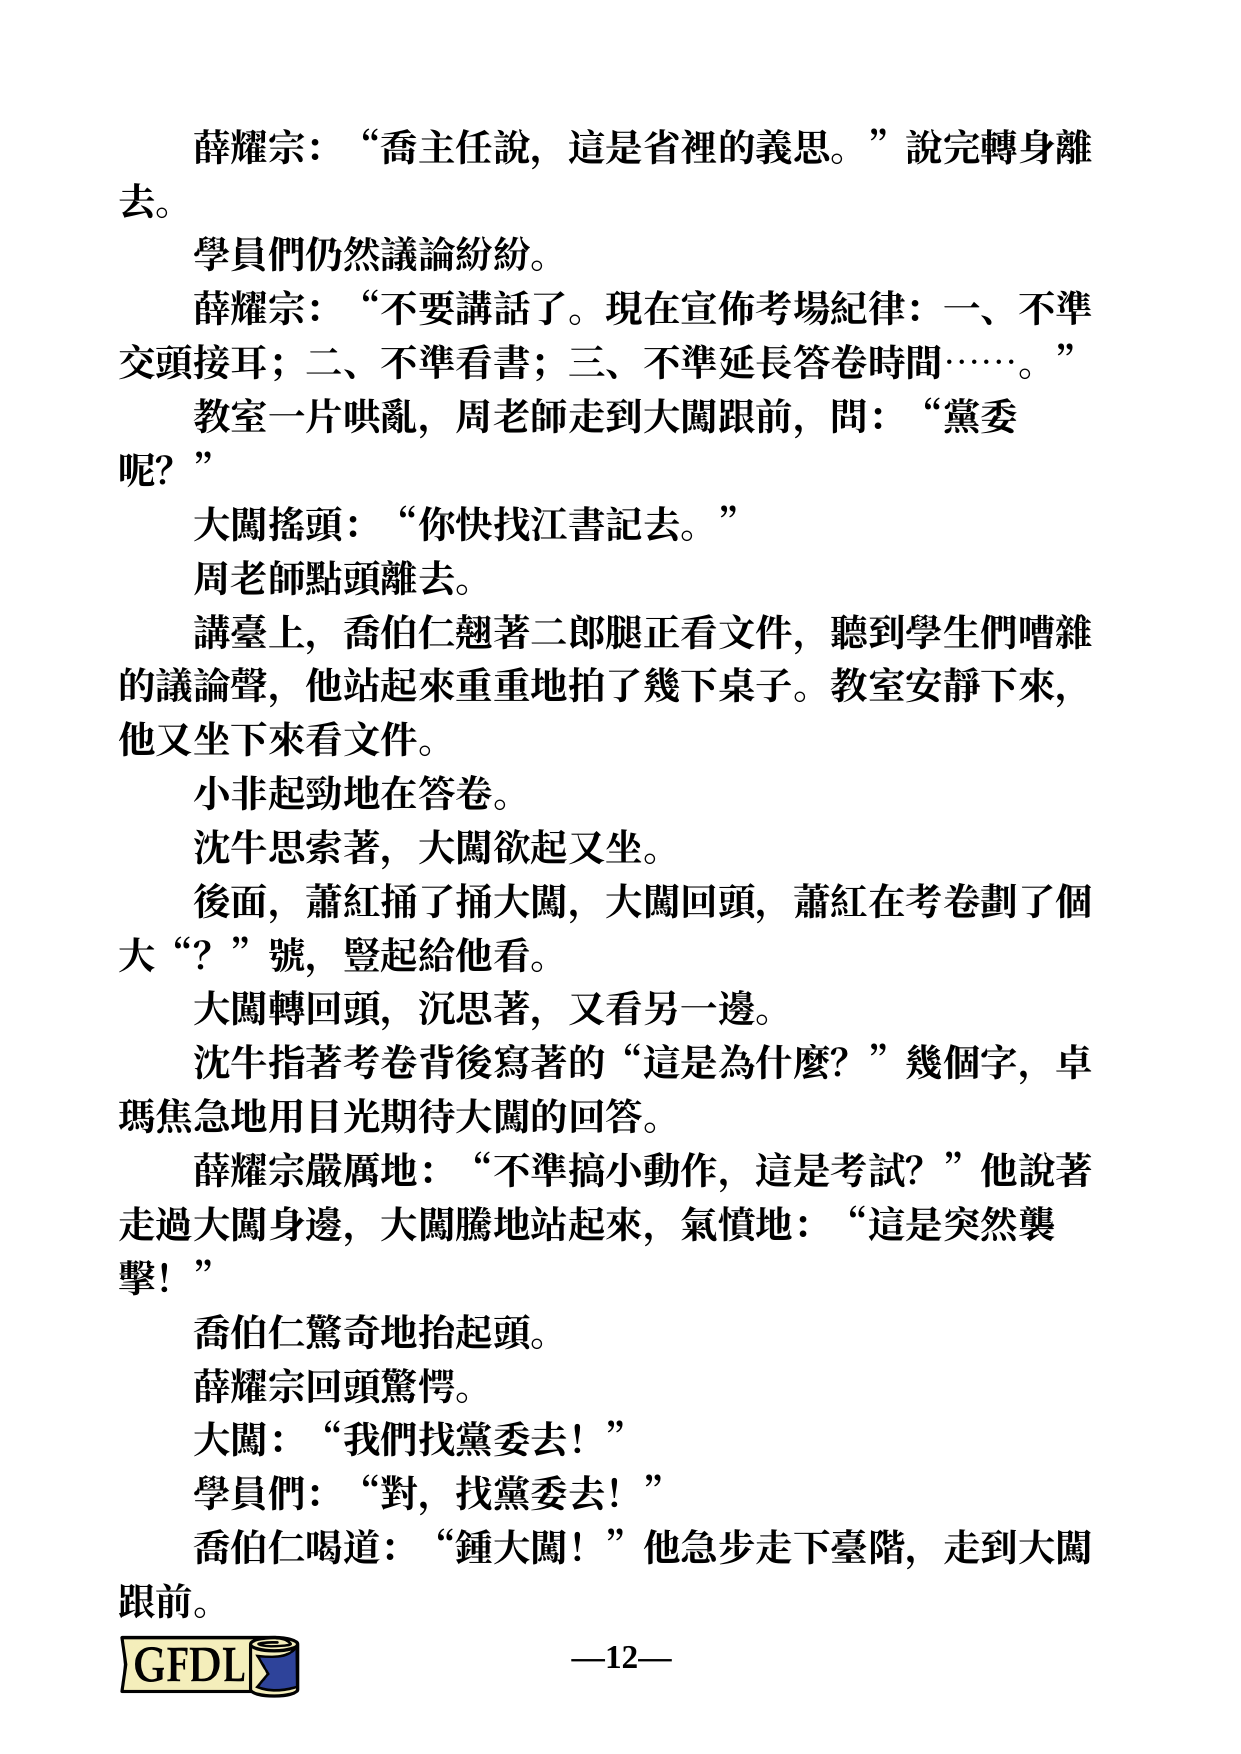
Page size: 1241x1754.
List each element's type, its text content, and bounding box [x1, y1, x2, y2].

text 大闖：“我們找黨委去！” [118, 1411, 1122, 1464]
text 講臺上，喬伯仁翹著二郎腿正看文件，聽到學生們嘈雜的議論聲，他站起來重重地拍了幾下桌子。教室安靜下來，他又坐下來看文件。 [118, 603, 1122, 764]
text 大闖搖頭：“你快找江書記去。” [118, 495, 1122, 549]
text 周老師點頭離去。 [118, 549, 1122, 603]
text 教室一片哄亂，周老師走到大闖跟前，問：“黨委呢？” [118, 387, 1122, 495]
text 沈牛思索著，大闖欲起又坐。 [118, 818, 1122, 872]
text 喬伯仁驚奇地抬起頭。 [118, 1303, 1122, 1357]
text 後面，蕭紅捅了捅大闖，大闖回頭，蕭紅在考卷劃了個大“？”號，豎起給他看。 [118, 872, 1122, 980]
text 學員們：“對，找黨委去！” [118, 1464, 1122, 1518]
text 薛耀宗嚴厲地：“不準搞小動作，這是考試？”他說著走過大闖身邊，大闖騰地站起來，氣憤地：“這是突然襲擊！” [118, 1141, 1122, 1303]
text 喬伯仁喝道：“鍾大闖！”他急步走下臺階，走到大闖跟前。 [118, 1518, 1122, 1626]
text 小非起勁地在答卷。 [118, 764, 1122, 818]
text 大闖轉回頭，沉思著，又看另一邊。 [118, 980, 1122, 1034]
picture [119, 1635, 300, 1698]
text 沈牛指著考卷背後寫著的“這是為什麼？”幾個字，卓瑪焦急地用目光期待大闖的回答。 [118, 1034, 1122, 1141]
text 學員們仍然議論紛紛。 [118, 226, 1122, 280]
text 薛耀宗回頭驚愕。 [118, 1357, 1122, 1411]
text 薛耀宗：“喬主任說，這是省裡的義思。”說完轉身離去。 [118, 118, 1122, 226]
text 薛耀宗：“不要講話了。現在宣佈考場紀律：一、不準交頭接耳；二、不準看書；三、不準延長答卷時間……。” [118, 280, 1122, 387]
